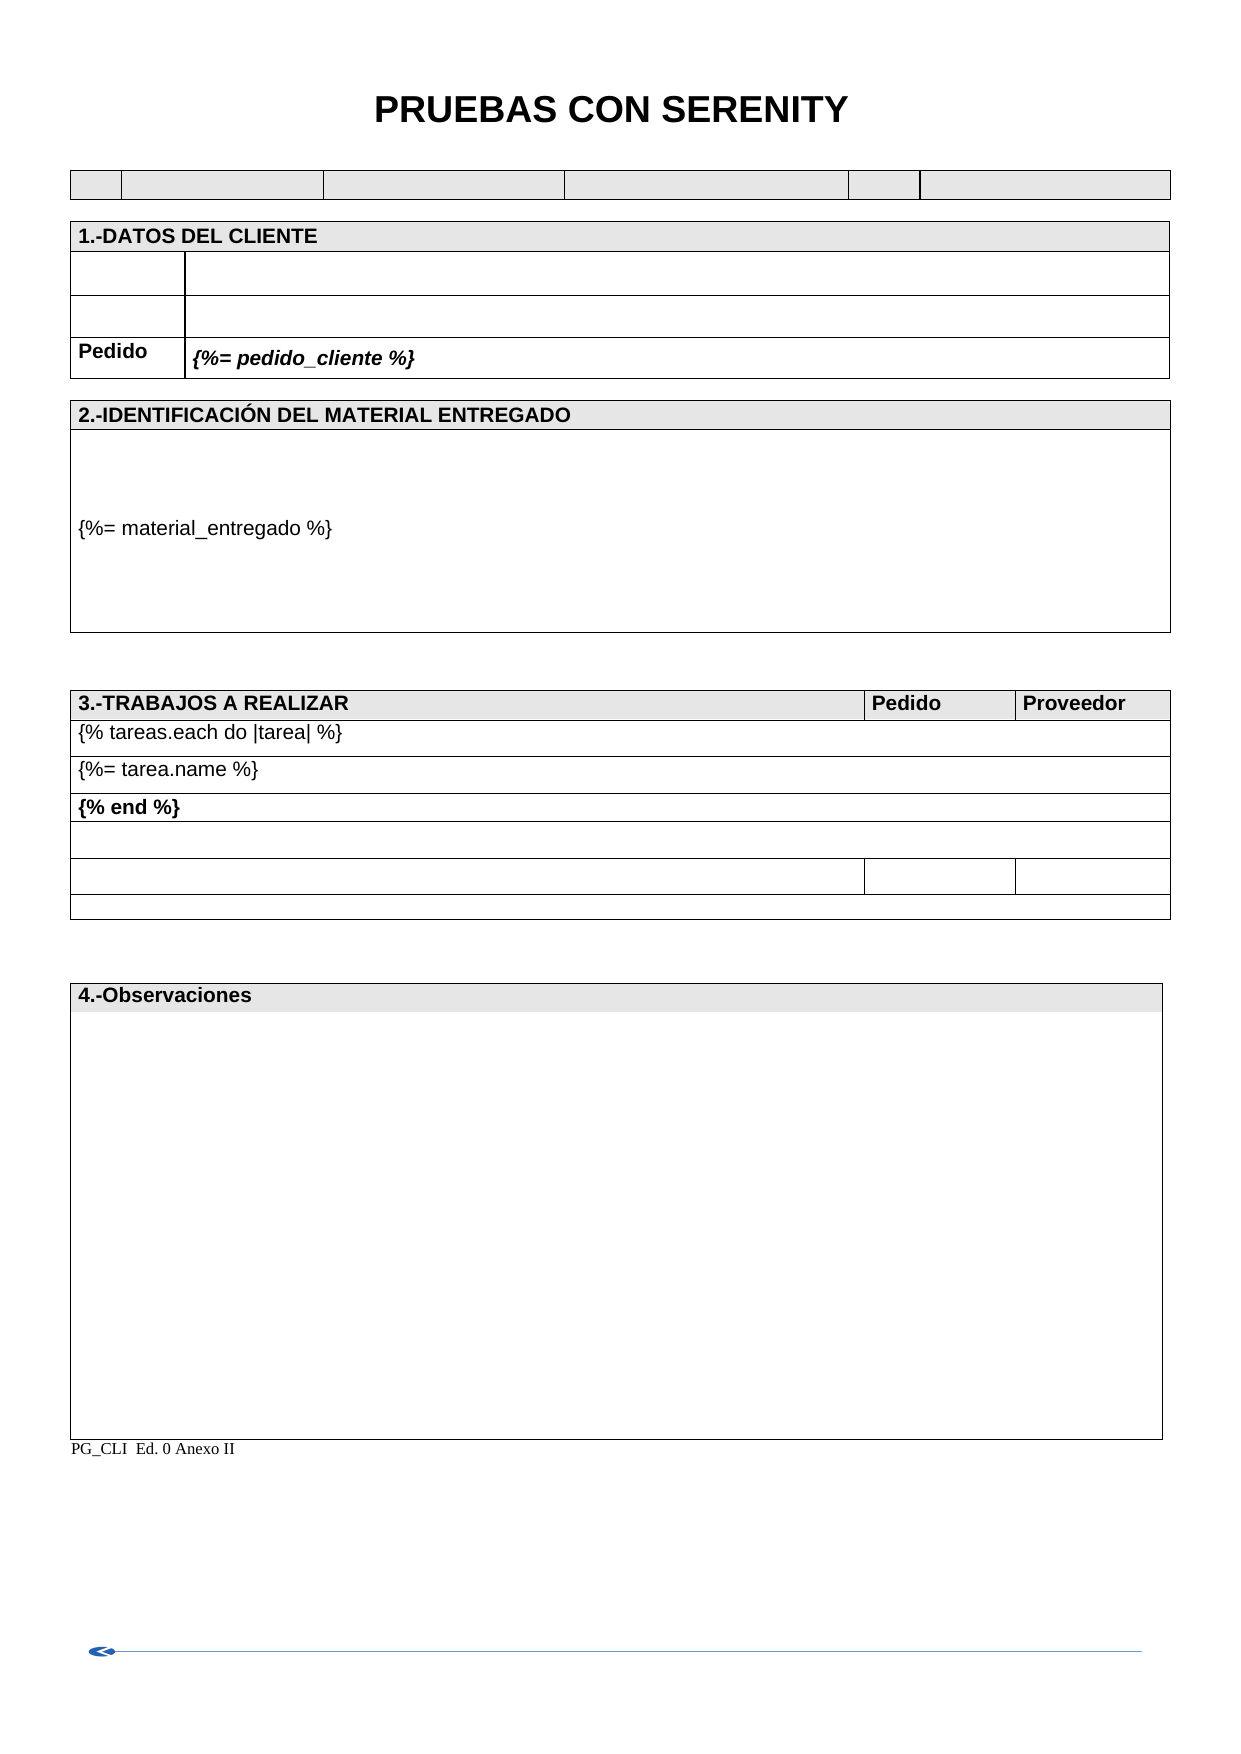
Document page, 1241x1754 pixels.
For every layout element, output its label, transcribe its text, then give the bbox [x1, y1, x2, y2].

table_header 3.-TRABAJOS A REALIZAR [71, 691, 864, 719]
table_cell [71, 296, 184, 337]
table_header 4.-Observaciones [71, 984, 1162, 1012]
table_header [324, 171, 564, 199]
table_cell Pedido [71, 338, 184, 377]
table_cell [186, 296, 1169, 337]
table_cell [1016, 859, 1170, 894]
picture [87, 1646, 1142, 1657]
table_header 1.-DATOS DEL CLIENTE [71, 222, 1169, 251]
table_cell [71, 895, 1170, 918]
table_header [921, 171, 1170, 199]
table_cell {%= pedido_cliente %} [186, 338, 1169, 377]
table_cell [71, 252, 184, 295]
table_cell {% end %} [71, 794, 1170, 821]
table_cell {% tareas.each do |tarea| %} [71, 721, 1170, 756]
table_header [849, 171, 919, 199]
table_cell [865, 859, 1015, 894]
table_cell [186, 252, 1169, 295]
table_cell [71, 1012, 1162, 1439]
table_cell {%= material_entregado %} [71, 430, 1170, 632]
table_cell {%= tarea.name %} [71, 757, 1170, 793]
table_header Proveedor [1016, 691, 1170, 719]
table_header [565, 171, 848, 199]
table_header [71, 171, 121, 199]
table_cell [71, 822, 1170, 857]
table_header [122, 171, 323, 199]
table_cell [71, 859, 864, 894]
table_header Pedido [865, 691, 1015, 719]
text PG_CLI Ed. 0 Anexo II [71, 1440, 1169, 1458]
table_header 2.-IDENTIFICACIÓN DEL MATERIAL ENTREGADO [71, 401, 1170, 429]
